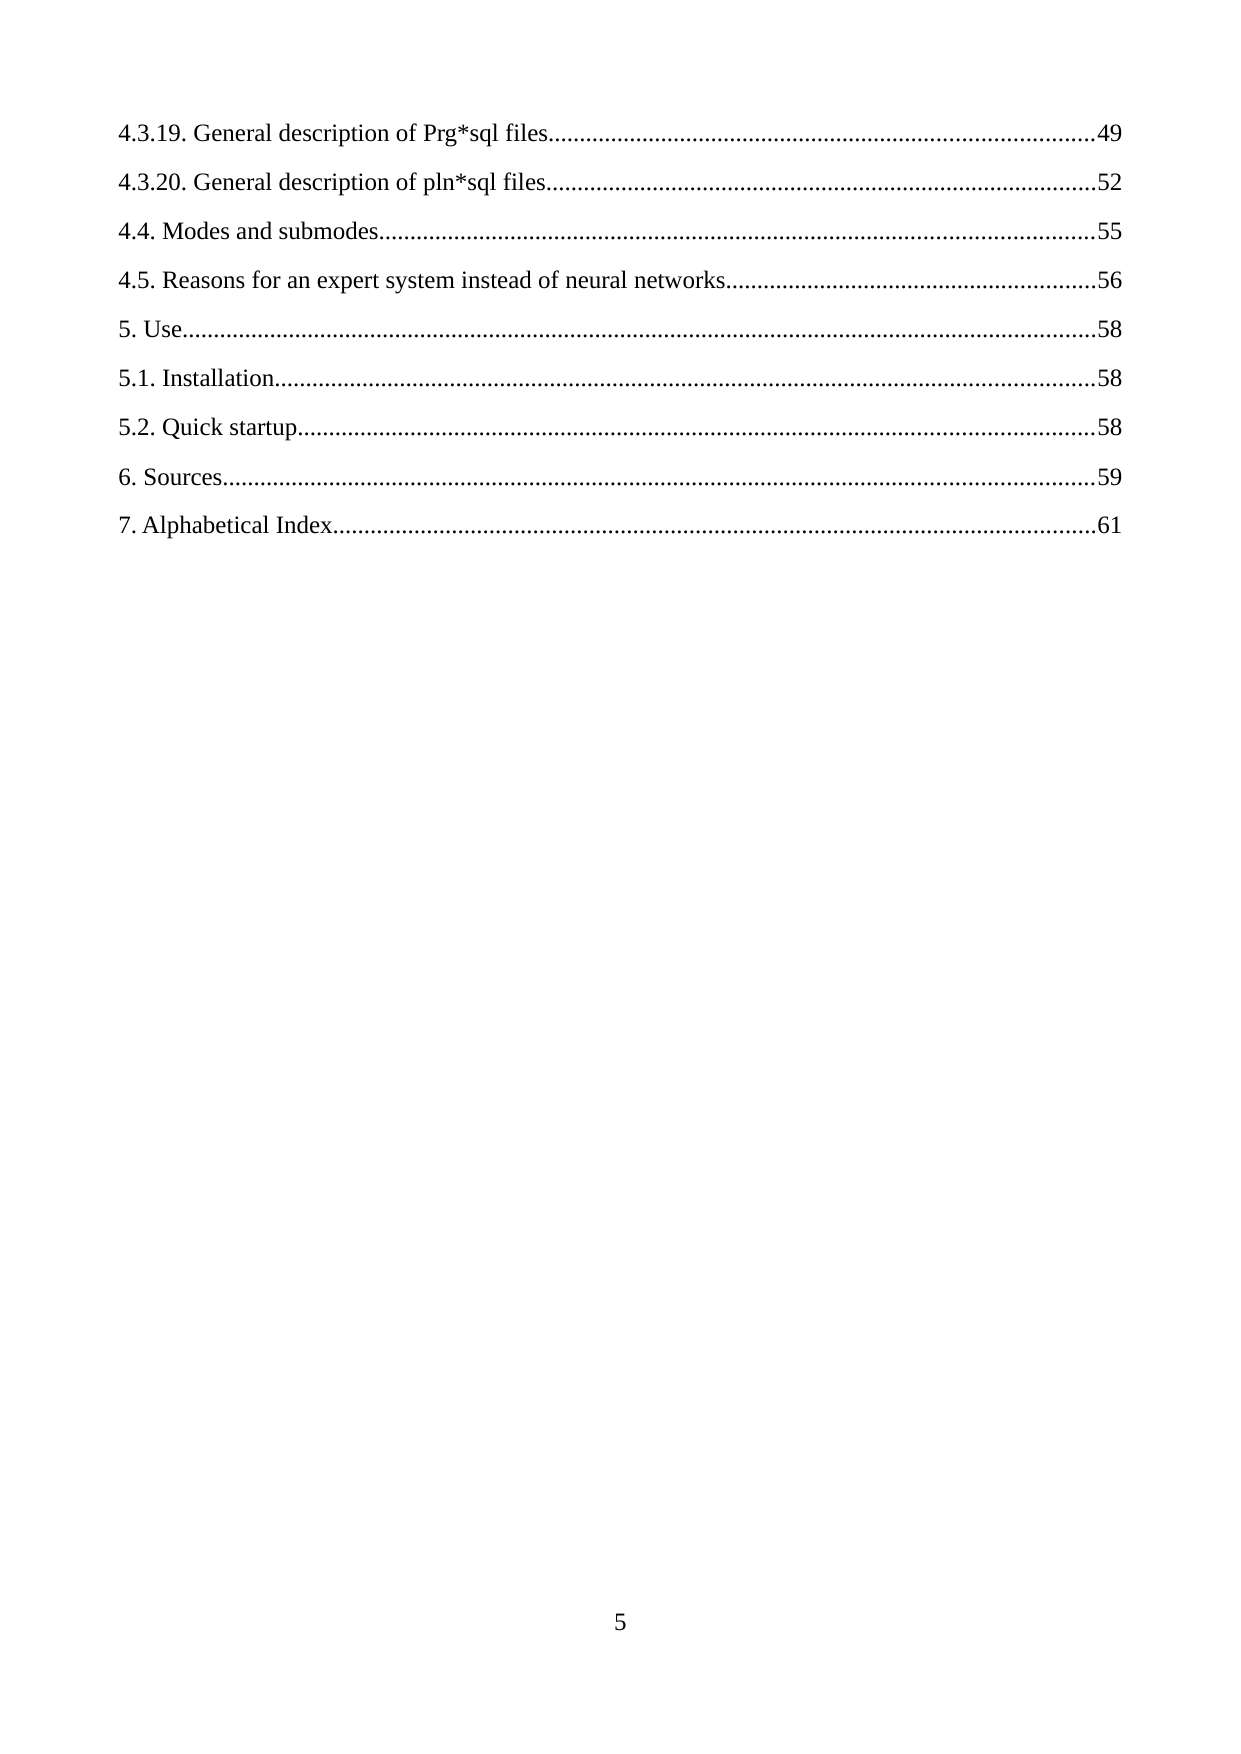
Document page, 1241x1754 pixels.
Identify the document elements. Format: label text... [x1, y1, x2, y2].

text 5.1. Installation 58 [118, 363, 1122, 392]
text 7. Alphabetical Index 61 [118, 511, 1122, 539]
text 5.2. Quick startup 58 [118, 412, 1122, 441]
text 4.4. Modes and submodes 55 [118, 216, 1122, 245]
text 5. Use 58 [118, 314, 1122, 343]
text 4.5. Reasons for an expert system instead of neural networks 56 [118, 265, 1122, 294]
text 6. Sources 59 [118, 462, 1122, 490]
text 4.3.19. General description of Prg*sql files 49 [118, 118, 1122, 147]
text 4.3.20. General description of pln*sql files 52 [118, 167, 1122, 196]
